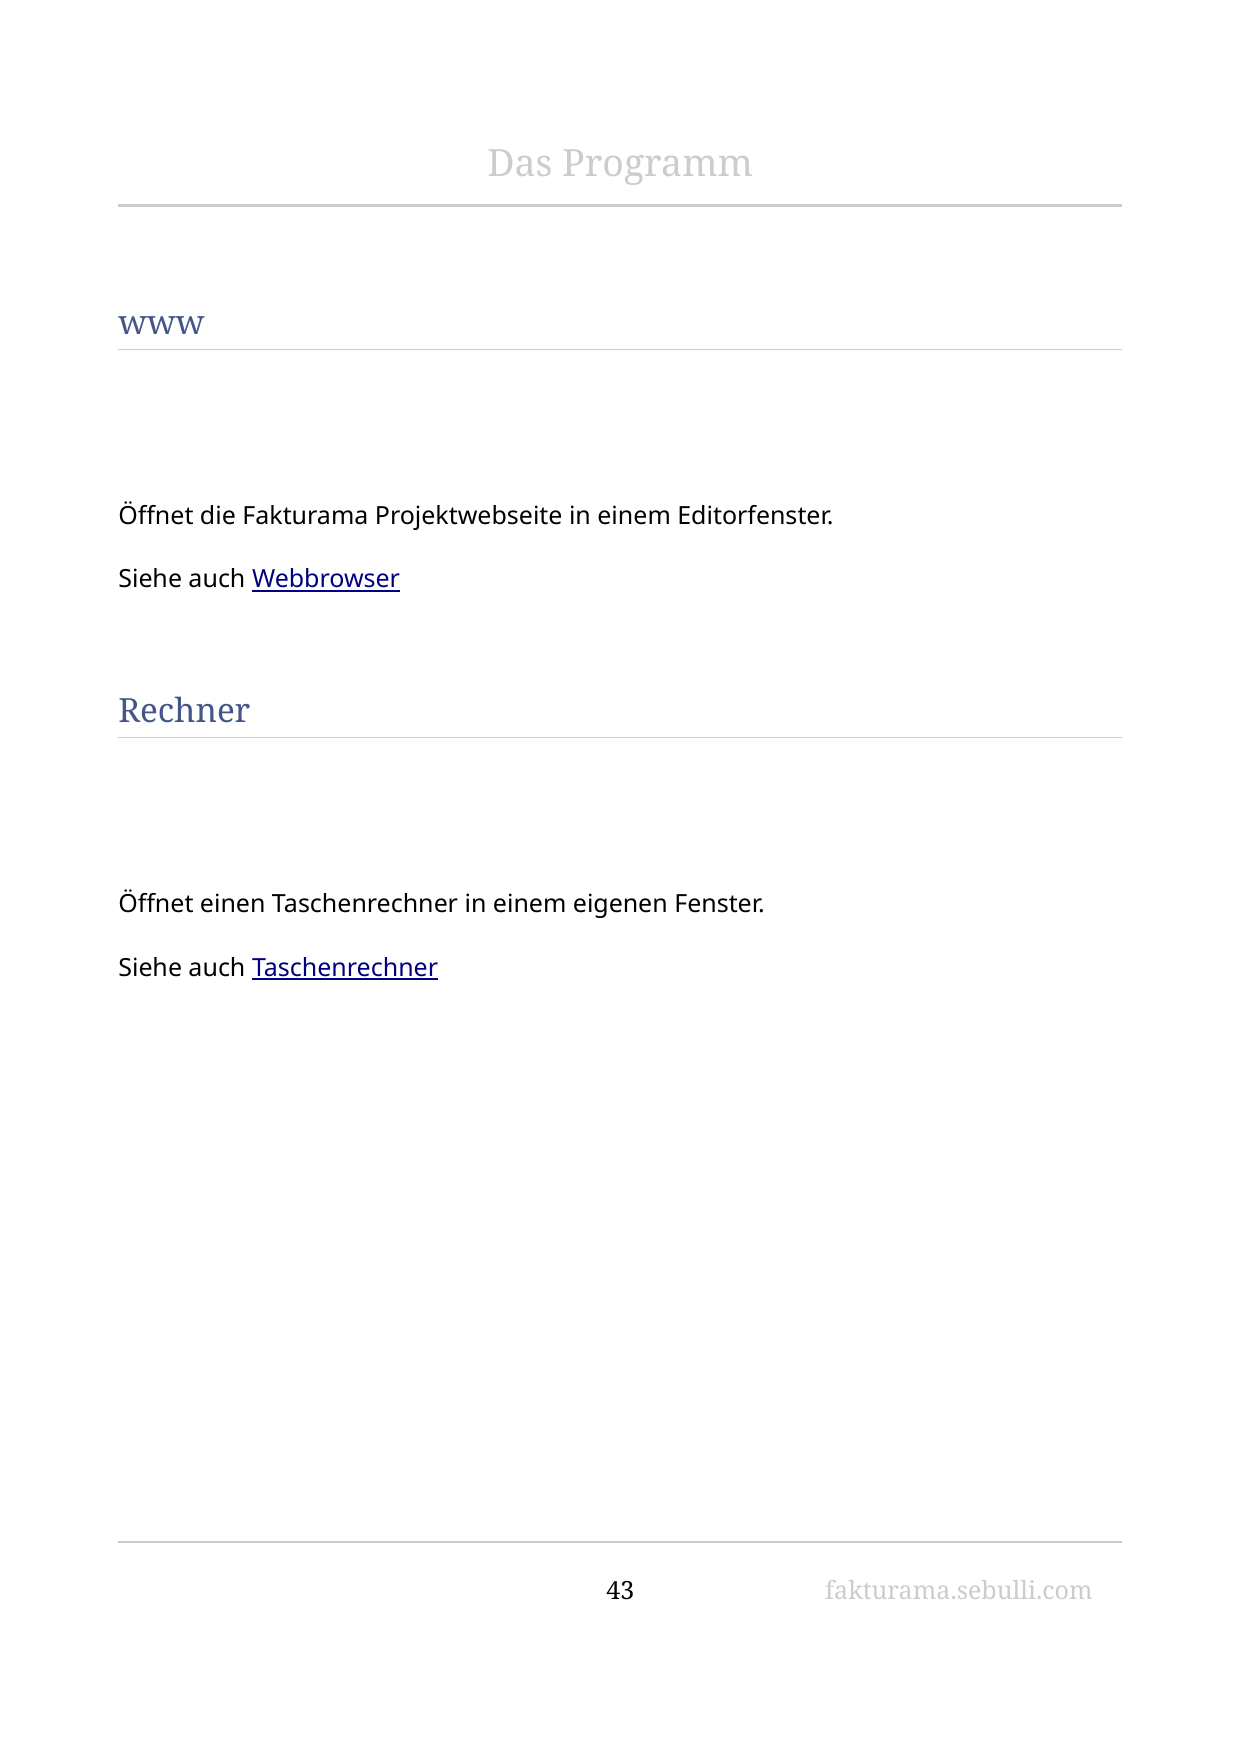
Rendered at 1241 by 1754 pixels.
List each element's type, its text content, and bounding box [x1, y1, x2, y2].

subtitle www [118, 299, 1122, 349]
text Öffnet die Fakturama Projektwebseite in einem Editorfenster. [118, 498, 1122, 532]
text Öffnet einen Taschenrechner in einem eigenen Fenster. [118, 886, 1122, 920]
text Siehe auch Webbrowser [118, 561, 1122, 595]
subtitle Rechner [118, 687, 1122, 737]
text Siehe auch Taschenrechner [118, 950, 1122, 984]
